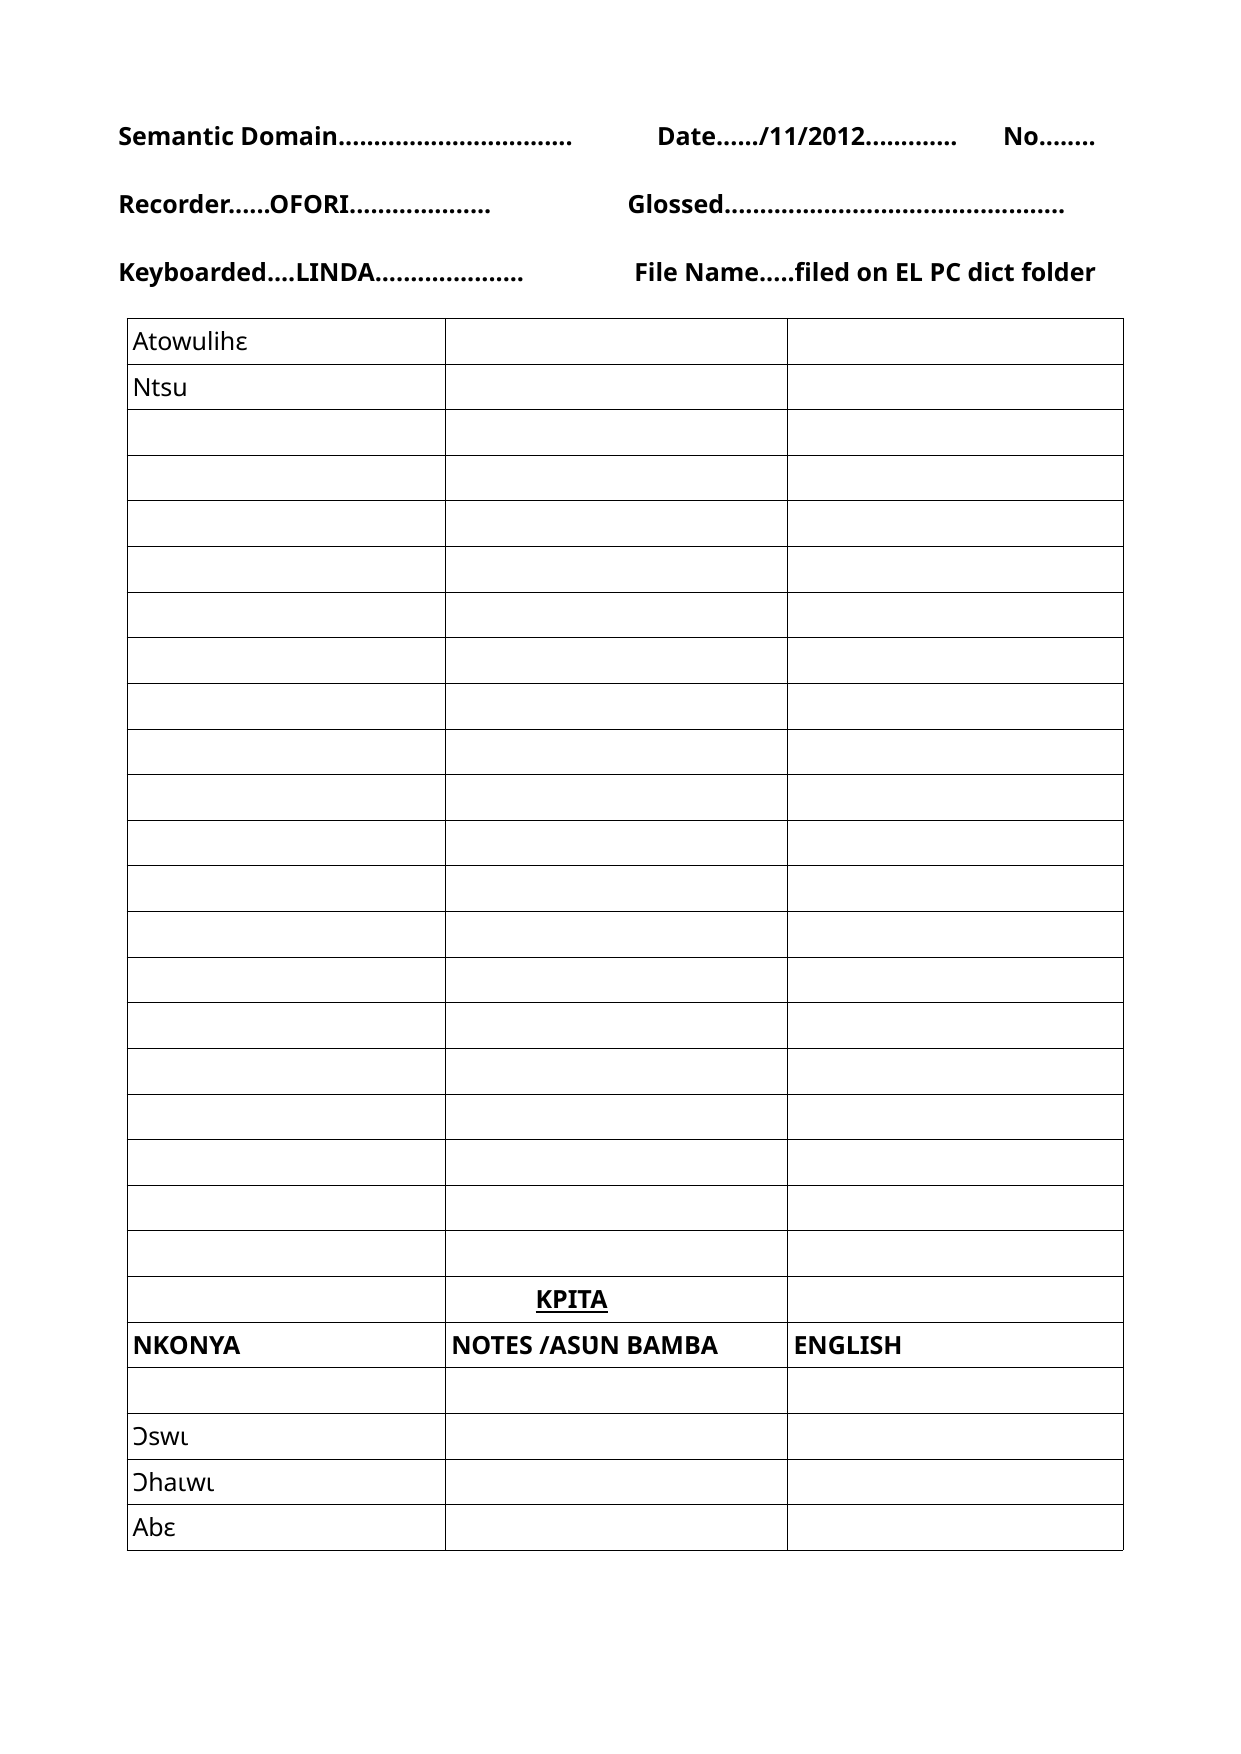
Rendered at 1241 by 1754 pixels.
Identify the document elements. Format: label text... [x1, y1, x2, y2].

table_cell [128, 1049, 445, 1093]
table_cell [128, 1277, 445, 1322]
table_cell [446, 730, 787, 774]
table_cell NOTES /ASƲN BAMBA [446, 1323, 787, 1367]
table_cell [128, 547, 445, 592]
table_cell [446, 958, 787, 1002]
table_cell [788, 638, 1123, 683]
table_cell [788, 1460, 1123, 1504]
table_cell [788, 821, 1123, 865]
table_cell Ntsu [128, 365, 445, 409]
table_cell [446, 1368, 787, 1413]
table_cell [788, 958, 1123, 1002]
table_cell [446, 501, 787, 546]
table_cell [788, 410, 1123, 455]
table_cell [446, 1095, 787, 1139]
table_cell [788, 1368, 1123, 1413]
table_cell [788, 593, 1123, 637]
table_cell Abɛ [128, 1505, 445, 1550]
table_cell [128, 1186, 445, 1230]
table_cell [446, 1003, 787, 1048]
table_cell [788, 775, 1123, 820]
table_cell [788, 684, 1123, 728]
table_cell [128, 1140, 445, 1185]
table_cell [446, 775, 787, 820]
table_cell [788, 319, 1123, 363]
table_cell [128, 1003, 445, 1048]
table_cell [128, 912, 445, 957]
table_cell [128, 866, 445, 911]
table_cell [788, 1186, 1123, 1230]
table_cell [446, 638, 787, 683]
table_cell [446, 547, 787, 592]
table_cell Atowulihɛ [128, 319, 445, 363]
table_cell [788, 547, 1123, 592]
table_cell [788, 501, 1123, 546]
table_cell [788, 912, 1123, 957]
table_cell [128, 410, 445, 455]
table_cell [446, 456, 787, 500]
table_cell [446, 1460, 787, 1504]
table_cell [446, 1231, 787, 1276]
table_cell [788, 1414, 1123, 1458]
table_cell Ɔhaɩwɩ [128, 1460, 445, 1504]
table_cell [788, 866, 1123, 911]
table_cell [788, 1003, 1123, 1048]
table_cell [788, 730, 1123, 774]
table_cell [128, 1095, 445, 1139]
table_cell [128, 1368, 445, 1413]
table_cell [446, 1414, 787, 1458]
table_cell [128, 456, 445, 500]
table_cell [446, 912, 787, 957]
table_cell [788, 456, 1123, 500]
table_cell [446, 410, 787, 455]
table_cell [788, 1231, 1123, 1276]
table_cell [128, 730, 445, 774]
table_cell [446, 821, 787, 865]
table_cell [128, 958, 445, 1002]
table_cell [128, 775, 445, 820]
table_cell KPITA [446, 1277, 787, 1322]
table_cell [446, 866, 787, 911]
table_cell [128, 1231, 445, 1276]
table_cell [788, 1049, 1123, 1093]
table_cell NKONYA [128, 1323, 445, 1367]
table_cell [128, 684, 445, 728]
table_cell [446, 1140, 787, 1185]
table_cell [446, 319, 787, 363]
table_cell [128, 821, 445, 865]
table_cell [446, 593, 787, 637]
table_cell [446, 1049, 787, 1093]
table_cell [128, 501, 445, 546]
table_cell [788, 1505, 1123, 1550]
table_cell [788, 1095, 1123, 1139]
table_cell [446, 1505, 787, 1550]
table_cell Ɔswɩ [128, 1414, 445, 1458]
table_cell [128, 638, 445, 683]
table_cell [788, 1140, 1123, 1185]
table_cell [446, 1186, 787, 1230]
table_cell ENGLISH [788, 1323, 1123, 1367]
table_cell [128, 593, 445, 637]
table_cell [446, 684, 787, 728]
table_cell [788, 1277, 1123, 1322]
table_cell [446, 365, 787, 409]
table_cell [788, 365, 1123, 409]
